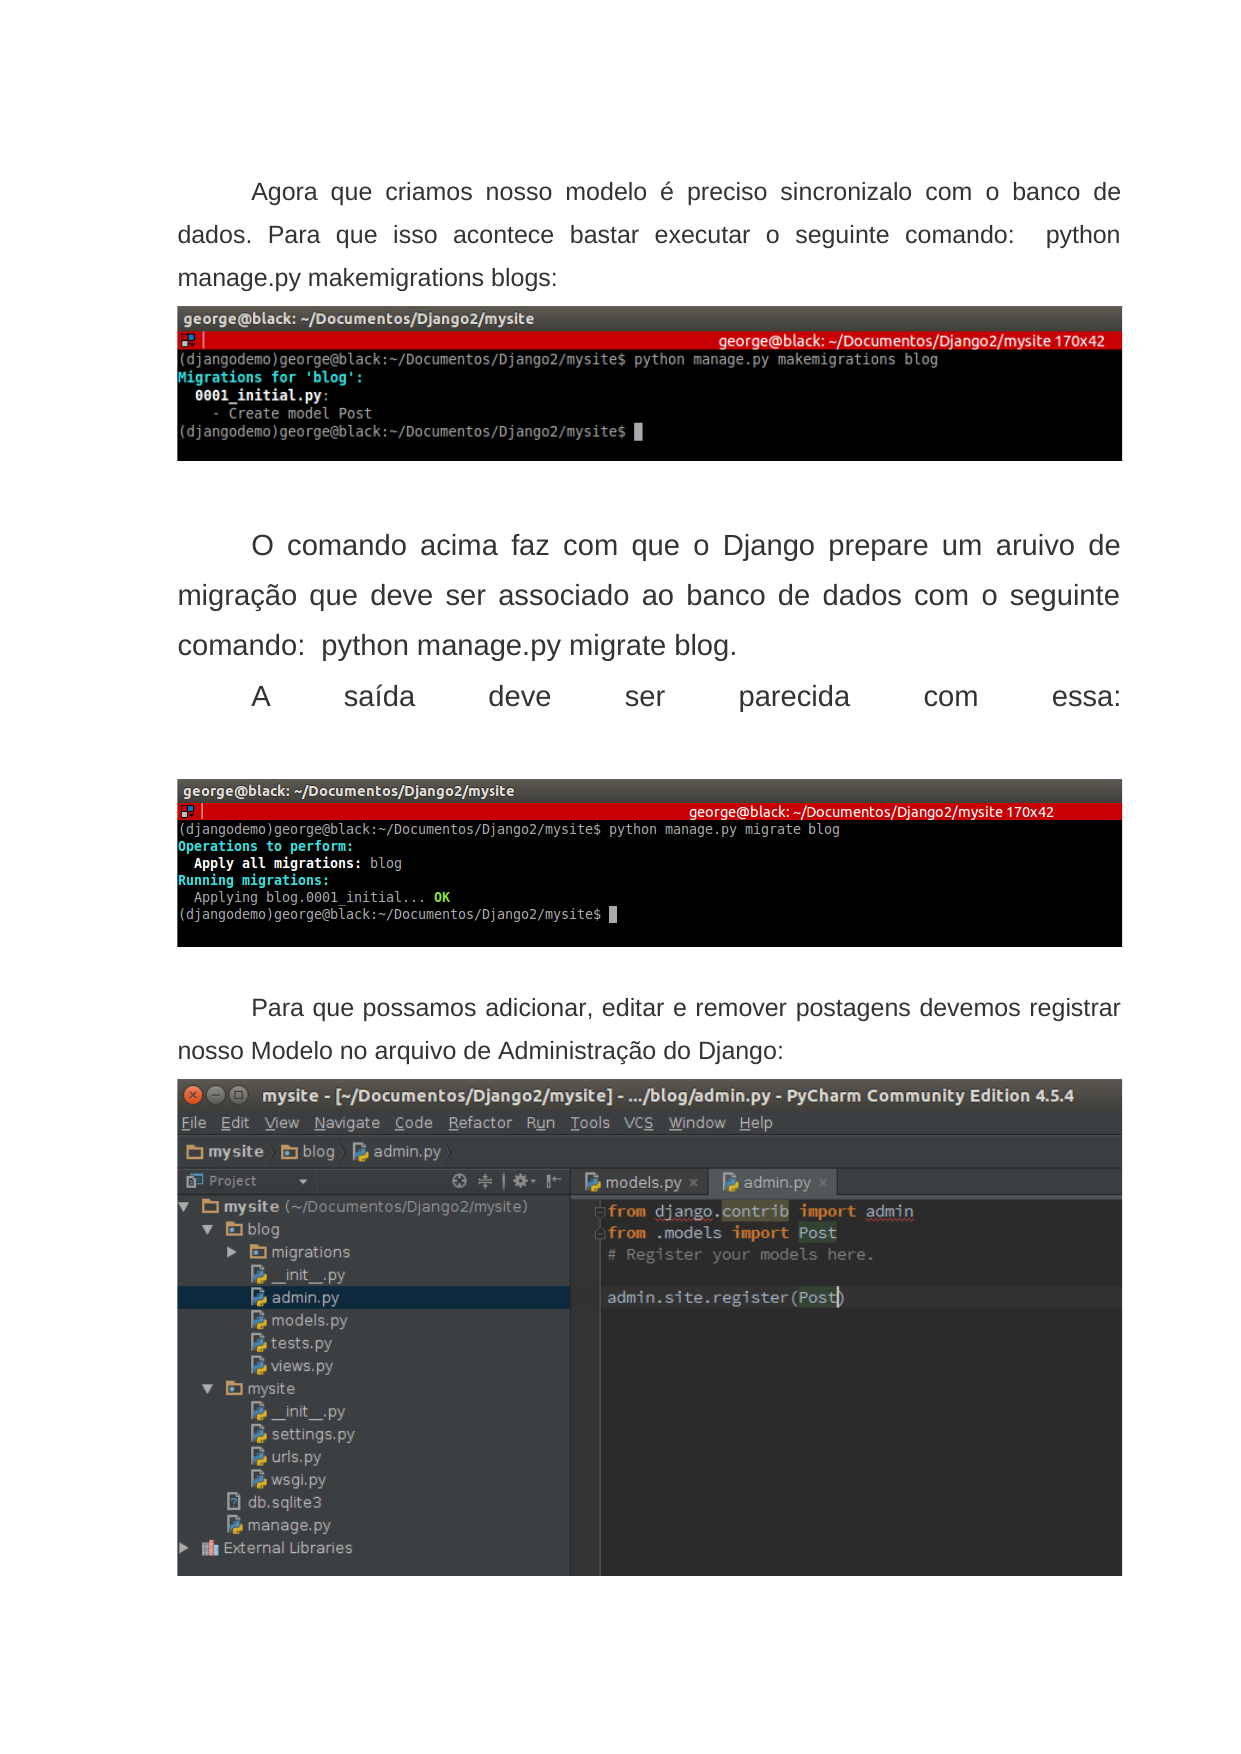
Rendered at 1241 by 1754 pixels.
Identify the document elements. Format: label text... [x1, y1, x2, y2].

text Agora que criamos nosso modelo é preciso sincronizalo com o banco de dados. Para que isso acontece bastar executar o seguinte comando: python manage.py makemigrations blogs: [177, 177, 1122, 292]
picture [177, 779, 1123, 947]
text O comando acima faz com que o Django prepare um aruivo de migração que deve ser associado ao banco de dados com o seguinte comando: python manage.py migrate blog. [177, 528, 1122, 662]
picture [177, 1079, 1123, 1576]
picture [177, 306, 1123, 461]
text A saída deve ser parecida com essa: [177, 678, 1122, 762]
text Para que possamos adicionar, editar e remover postagens devemos registrar nosso Modelo no arquivo de Administração do Django: [177, 993, 1122, 1065]
